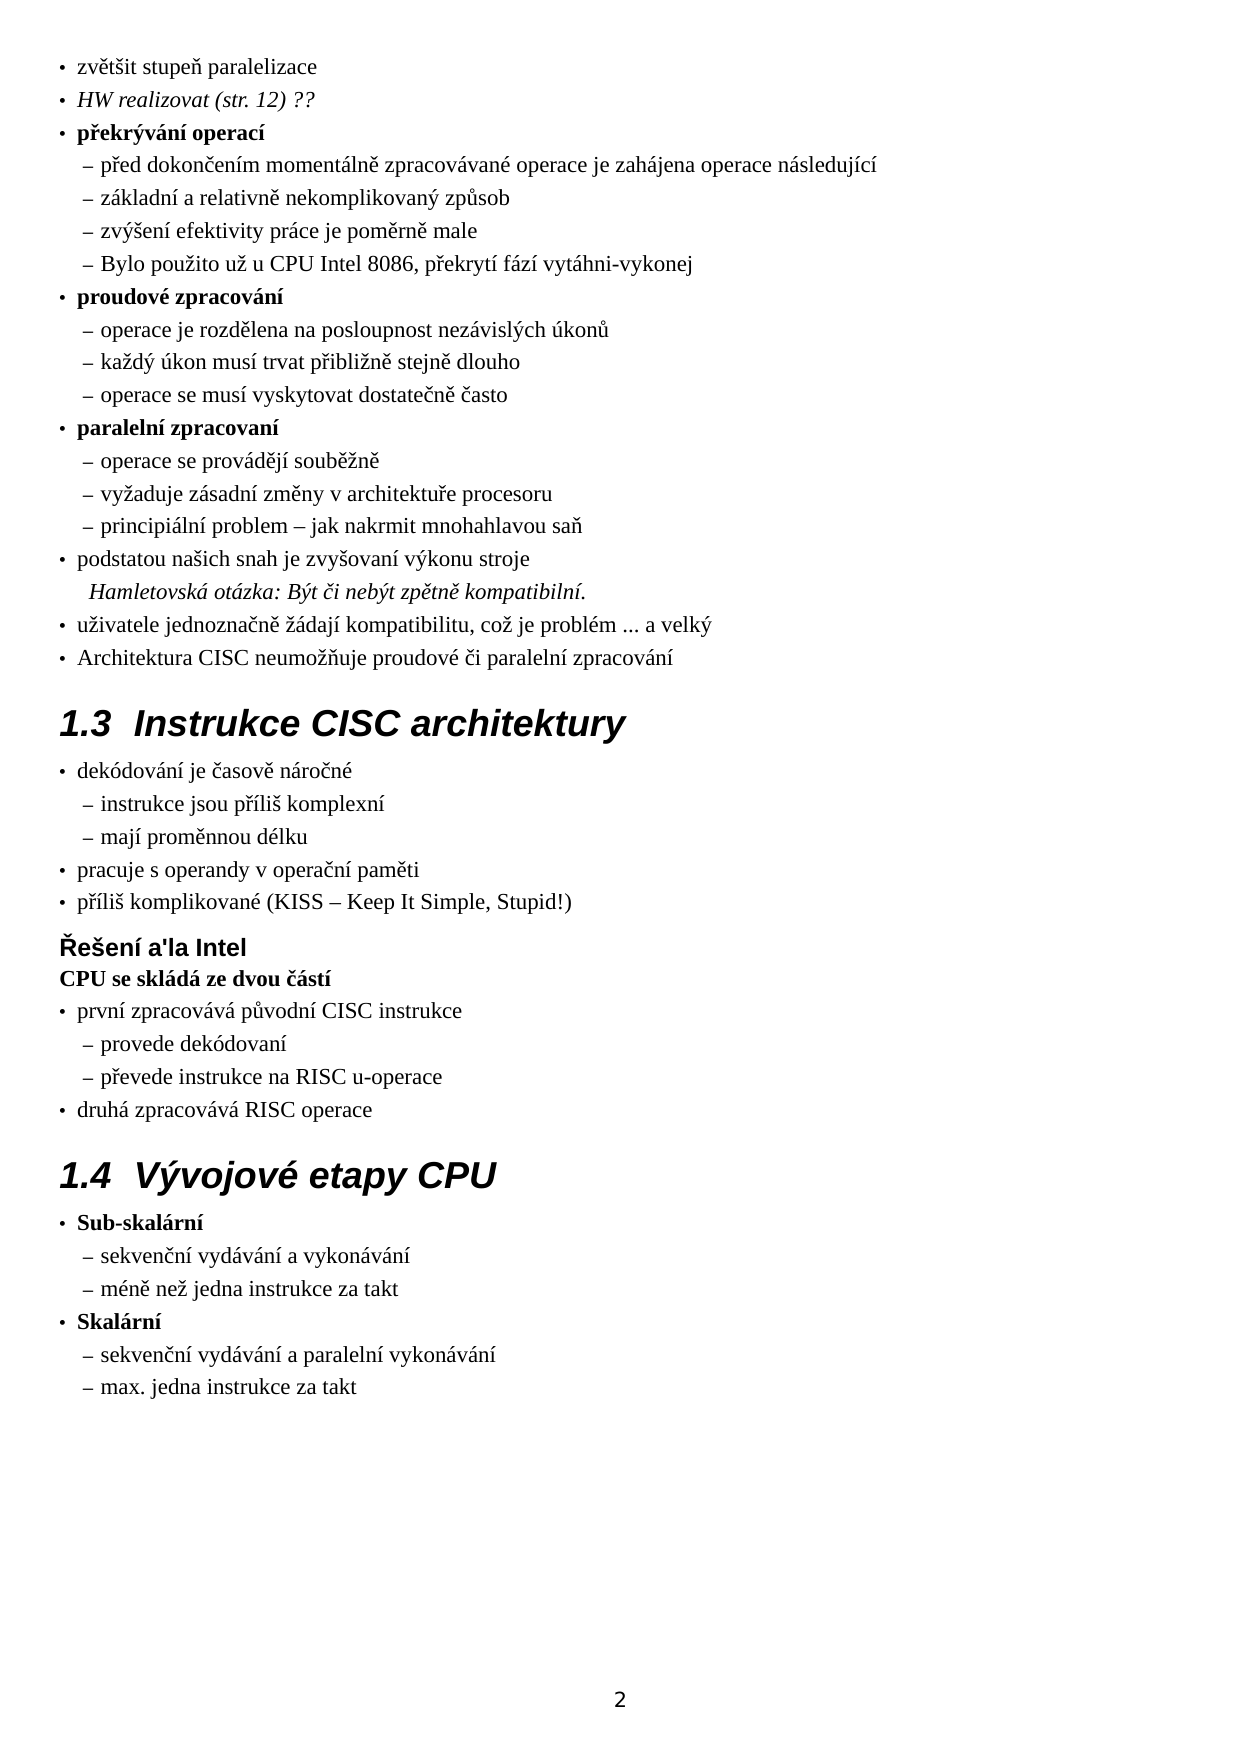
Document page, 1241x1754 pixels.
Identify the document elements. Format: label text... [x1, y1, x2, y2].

list příliš komplikované (KISS – Keep It Simple, Stupid!) [59, 888, 1181, 915]
list Bylo použito už u CPU Intel 8086, překrytí fází vytáhni-vykonej [83, 250, 1181, 276]
list převede instrukce na RISC u-operace [83, 1063, 1181, 1089]
list mají proměnnou délku [83, 823, 1181, 849]
list uživatele jednoznačně žádají kompatibilitu, což je problém ... a velký [59, 611, 1181, 637]
list překrývání operací [59, 119, 1181, 145]
list operace se musí vyskytovat dostatečně často [83, 381, 1181, 408]
list operace se provádějí souběžně [83, 447, 1181, 473]
list pracuje s operandy v operační paměti [59, 856, 1181, 882]
list proudové zpracování [59, 283, 1181, 309]
list Skalární [59, 1308, 1181, 1334]
list instrukce jsou příliš komplexní [83, 790, 1181, 816]
list každý úkon musí trvat přibližně stejně dlouho [83, 348, 1181, 375]
list zvětšit stupeň paralelizace [59, 53, 1181, 79]
subtitle Řešení a'la Intel [59, 933, 1181, 962]
text CPU se skládá ze dvou částí [59, 965, 1181, 991]
subtitle Instrukce CISC architektury [59, 702, 1181, 745]
list podstatou našich snah je zvyšovaní výkonu stroje [59, 545, 1181, 572]
list zvýšení efektivity práce je poměrně male [83, 217, 1181, 243]
list méně než jedna instrukce za takt [83, 1275, 1181, 1301]
list Sub-skalární [59, 1209, 1181, 1236]
list operace je rozdělena na posloupnost nezávislých úkonů [83, 316, 1181, 342]
list před dokončením momentálně zpracovávané operace je zahájena operace následující [83, 152, 1181, 178]
list sekvenční vydávání a paralelní vykonávání [83, 1341, 1181, 1367]
list paralelní zpracovaní [59, 414, 1181, 440]
list Architektura CISC neumožňuje proudové či paralelní zpracování [59, 644, 1181, 670]
list dekódování je časově náročné [59, 757, 1181, 783]
list max. jedna instrukce za takt [83, 1373, 1181, 1400]
list principiální problem – jak nakrmit mnohahlavou saň [83, 512, 1181, 539]
list provede dekódovaní [83, 1030, 1181, 1057]
list HW realizovat (str. 12) ?? [59, 86, 1181, 112]
list základní a relativně nekomplikovaný způsob [83, 184, 1181, 211]
subtitle Vývojové etapy CPU [59, 1154, 1181, 1197]
list sekvenční vydávání a vykonávání [83, 1242, 1181, 1268]
list druhá zpracovává RISC operace [59, 1096, 1181, 1122]
text Hamletovská otázka: Být či nebýt zpětně kompatibilní. [88, 578, 1181, 604]
list vyžaduje zásadní změny v architektuře procesoru [83, 480, 1181, 506]
list první zpracovává původní CISC instrukce [59, 997, 1181, 1024]
